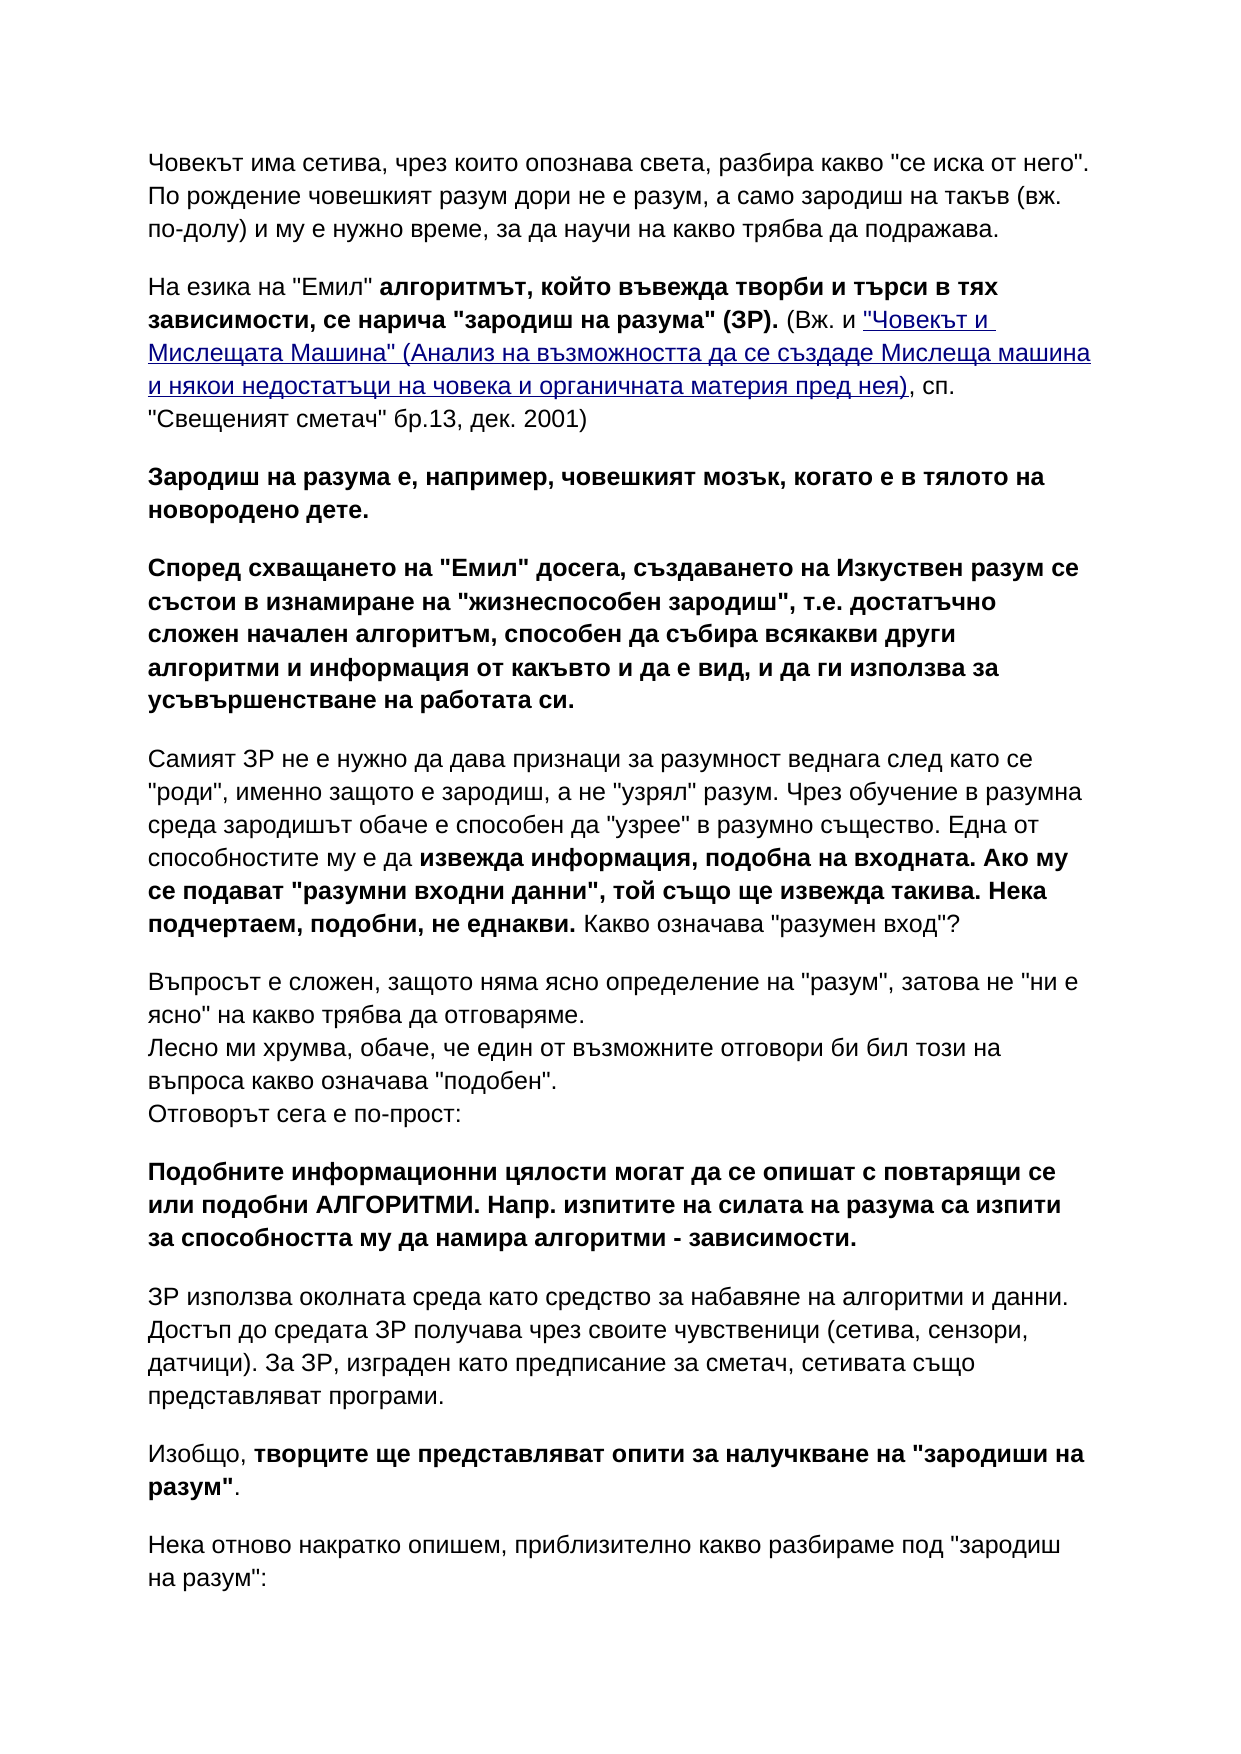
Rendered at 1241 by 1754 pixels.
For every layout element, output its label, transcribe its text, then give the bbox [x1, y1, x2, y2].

text Изобщо, творците ще представляват опити за налучкване на "зародиши на разум". [148, 1439, 1093, 1501]
text ЗР използва околната среда като средство за набавяне на алгоритми и данни. Достъп до средата ЗР получава чрез своите чувственици (сетива, сензори, датчици). За ЗР, изграден като предписание за сметач, сетивата също представляват програми. [148, 1282, 1093, 1409]
text Подобните информационни цялости могат да се опишат с повтарящи се или подобни АЛГОРИТМИ. Напр. изпитите на силата на разума са изпити за способността му да намира алгоритми - зависимости. [148, 1157, 1093, 1252]
text Човекът има сетива, чрез които опознава света, разбира какво "се иска от него". По рождение човешкият разум дори не е разум, а само зародиш на такъв (вж. по-долу) и му е нужно време, за да научи на какво трябва да подражава. [148, 148, 1093, 242]
text На езика на "Емил" алгоритмът, който въвежда творби и търси в тях зависимости, се нарича "зародиш на разума" (ЗР). (Вж. и "Човекът и Мислещата Машина" (Анализ на възможността да се създаде Мислеща машина и някои недостатъци на човека и органичната материя пред нея), сп. "Свещеният сметач" бр.13, дек. 2001) [148, 272, 1093, 433]
text Самият ЗР не е нужно да дава признаци за разумност веднага след като се "роди", именно защото е зародиш, а не "узрял" разум. Чрез обучение в разумна среда зародишът обаче е способен да "узрее" в разумно същество. Една от способностите му е да извежда информация, подобна на входната. Ако му се подават "разумни входни данни", той също ще извежда такива. Нека подчертаем, подобни, не еднакви. Какво означава "разумен вход"? [148, 744, 1093, 938]
text Нека отново накратко опишем, приблизително какво разбираме под "зародиш на разум": [148, 1530, 1093, 1592]
text Зародиш на разума е, например, човешкият мозък, когато е в тялото на новородено дете. [148, 462, 1093, 524]
text Според схващането на "Емил" досега, създаването на Изкуствен разум се състои в изнамиране на "жизнеспособен зародиш", т.е. достатъчно сложен начален алгоритъм, способен да събира всякакви други алгоритми и информация от какъвто и да е вид, и да ги използва за усъвършенстване на работата си. [148, 553, 1093, 714]
text Въпросът е сложен, защото няма ясно определение на "разум", затова не "ни е ясно" на какво трябва да отговаряме. Лесно ми хрумва, обаче, че един от възможните отговори би бил този на въпроса какво означава "подобен". Отговорът сега е по-прост: [148, 967, 1093, 1128]
